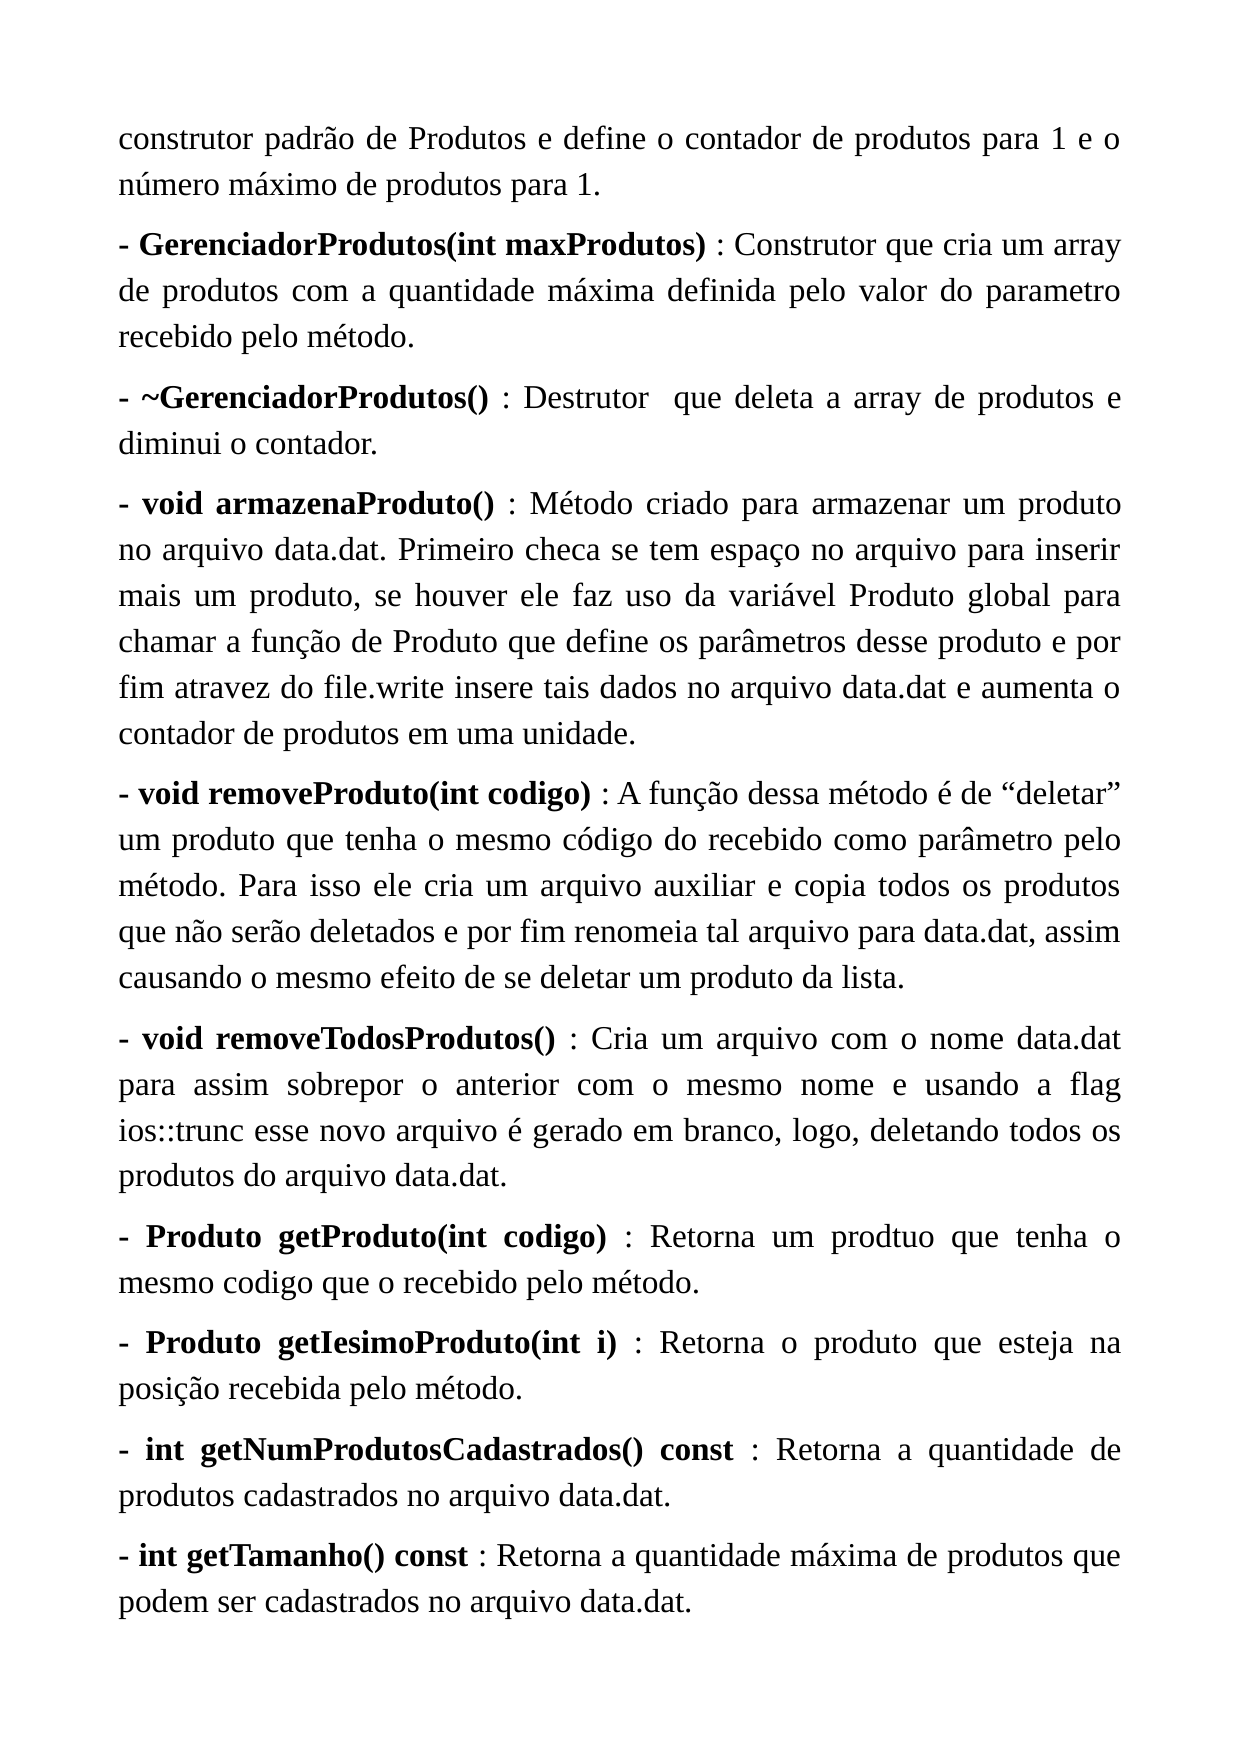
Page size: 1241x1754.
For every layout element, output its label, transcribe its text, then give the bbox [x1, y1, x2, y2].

text - void removeProduto(int codigo) : A função dessa método é de “deletar” um produto que tenha o mesmo código do recebido como parâmetro pelo método. Para isso ele cria um arquivo auxiliar e copia todos os produtos que não serão deletados e por fim renomeia tal arquivo para data.dat, assim causando o mesmo efeito de se deletar um produto da lista. [118, 774, 1122, 996]
text - void removeTodosProdutos() : Cria um arquivo com o nome data.dat para assim sobrepor o anterior com o mesmo nome e usando a flag ios::trunc esse novo arquivo é gerado em branco, logo, deletando todos os produtos do arquivo data.dat. [118, 1018, 1122, 1194]
text - GerenciadorProdutos(int maxProdutos) : Construtor que cria um array de produtos com a quantidade máxima definida pelo valor do parametro recebido pelo método. [118, 224, 1122, 355]
text construtor padrão de Produtos e define o contador de produtos para 1 e o número máximo de produtos para 1. [118, 118, 1122, 202]
text - Produto getProduto(int codigo) : Retorna um prodtuo que tenha o mesmo codigo que o recebido pelo método. [118, 1216, 1122, 1301]
text - int getNumProdutosCadastrados() const : Retorna a quantidade de produtos cadastrados no arquivo data.dat. [118, 1429, 1122, 1513]
text - void armazenaProduto() : Método criado para armazenar um produto no arquivo data.dat. Primeiro checa se tem espaço no arquivo para inserir mais um produto, se houver ele faz uso da variável Produto global para chamar a função de Produto que define os parâmetros desse produto e por fim atravez do file.write insere tais dados no arquivo data.dat e aumenta o contador de produtos em uma unidade. [118, 483, 1122, 751]
text - Produto getIesimoProduto(int i) : Retorna o produto que esteja na posição recebida pelo método. [118, 1323, 1122, 1407]
text - ~GerenciadorProdutos() : Destrutor que deleta a array de produtos e diminui o contador. [118, 377, 1122, 461]
text - int getTamanho() const : Retorna a quantidade máxima de produtos que podem ser cadastrados no arquivo data.dat. [118, 1536, 1122, 1620]
